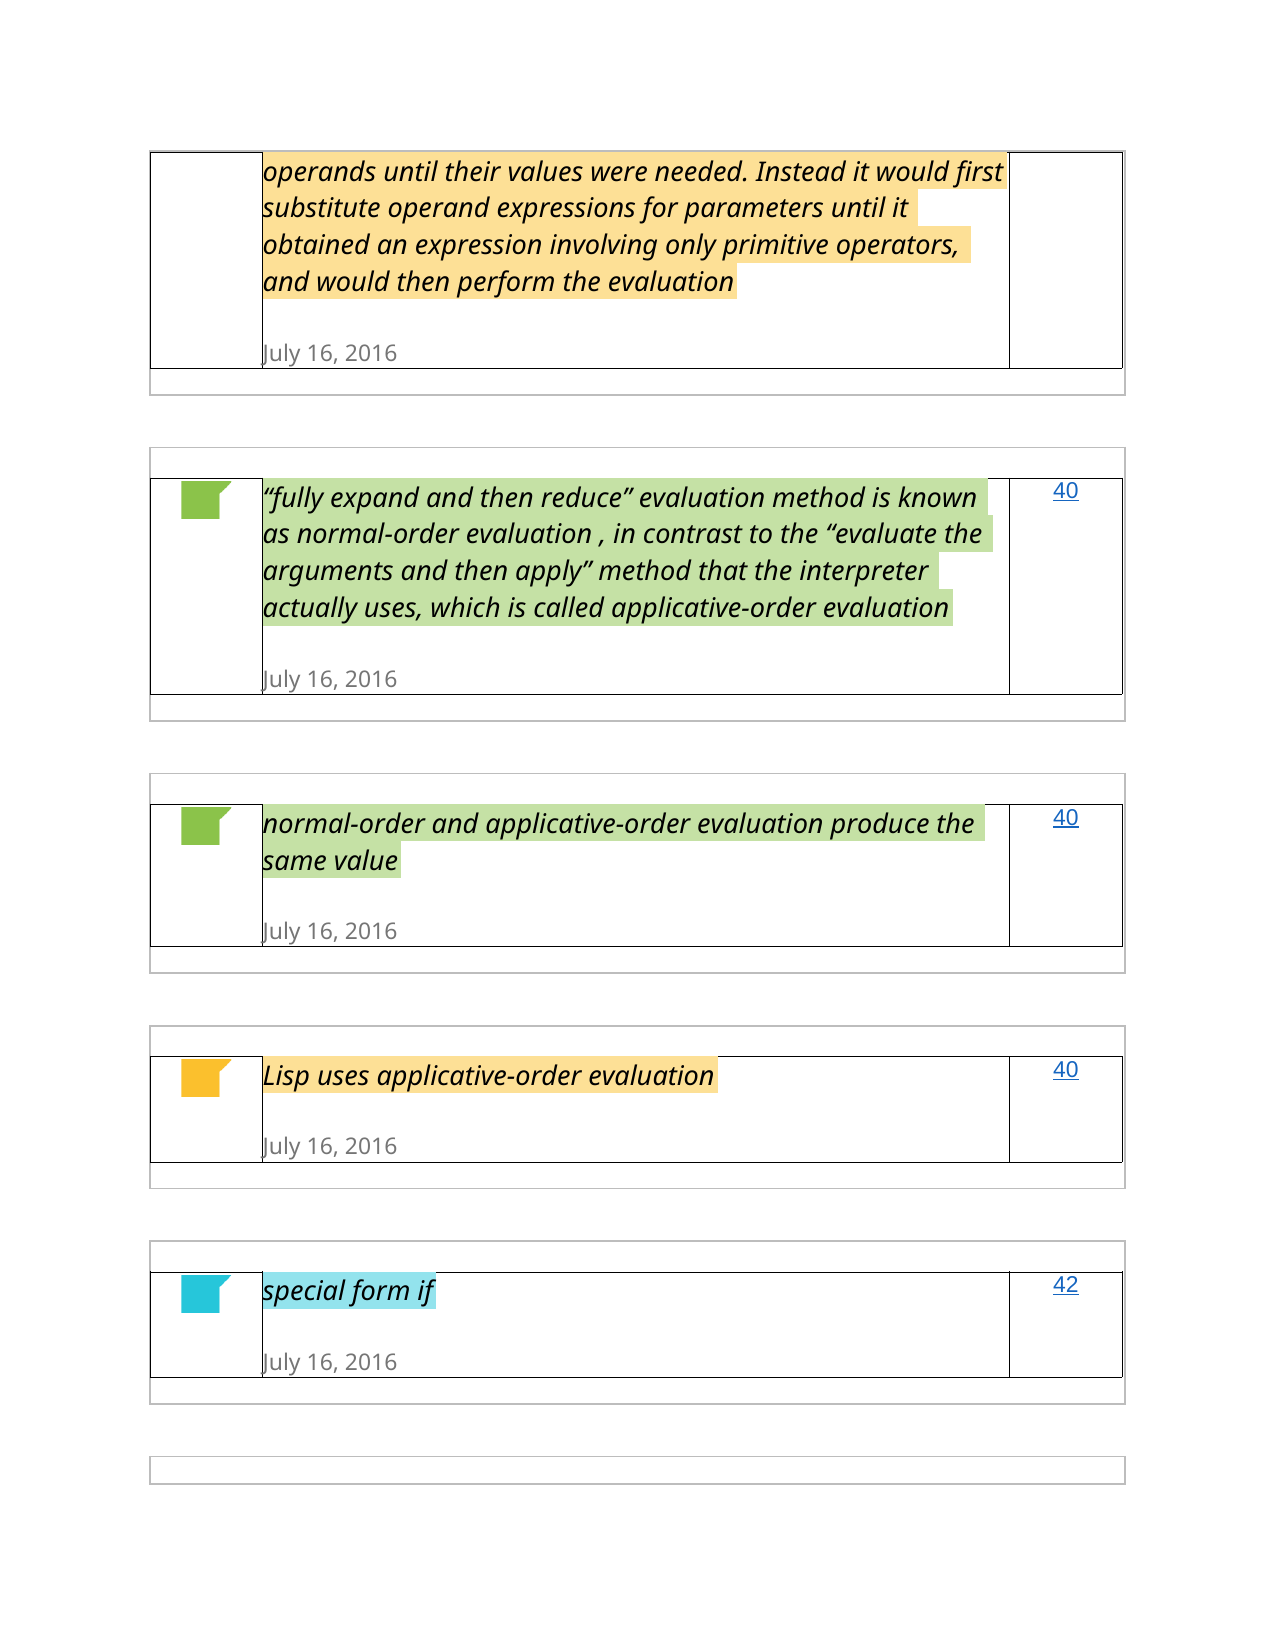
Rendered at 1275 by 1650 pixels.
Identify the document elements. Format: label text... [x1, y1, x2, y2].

table_header 42 [1010, 1273, 1122, 1377]
table_header [1010, 153, 1122, 368]
table_header special form if July 16, 2016 [263, 1273, 1009, 1377]
table_header [151, 774, 1124, 972]
table_header operands until their values were needed. Instead it would first substitute operand expressions for parameters until it obtained an expression involving only primitive operators, and would then perform the evaluation July 16, 2016 [263, 153, 1009, 368]
table_header [151, 1242, 1124, 1403]
table_header [151, 1057, 262, 1161]
table_header 40 [1010, 1057, 1122, 1161]
table_header [151, 479, 262, 694]
table_header 40 [1010, 805, 1122, 946]
picture [181, 1275, 232, 1313]
table_header [151, 448, 1124, 720]
table_header [151, 152, 1124, 394]
picture [181, 807, 232, 845]
table_header [151, 1273, 262, 1377]
table_header [151, 1457, 1124, 1483]
table_header normal-order and applicative-order evaluation produce the same value July 16, 2016 [263, 805, 1009, 946]
table_header [151, 1027, 1124, 1188]
picture [181, 481, 232, 519]
table_header “fully expand and then reduce” evaluation method is known as normal-order evaluation , in contrast to the “evaluate the arguments and then apply” method that the interpreter actually uses, which is called applicative-order evaluation July 16, 2016 [263, 479, 1009, 694]
table_header [151, 153, 262, 368]
table_header 40 [1010, 479, 1122, 694]
picture [181, 1059, 232, 1097]
table_header Lisp uses applicative-order evaluation July 16, 2016 [263, 1057, 1009, 1161]
table_header [151, 805, 262, 946]
